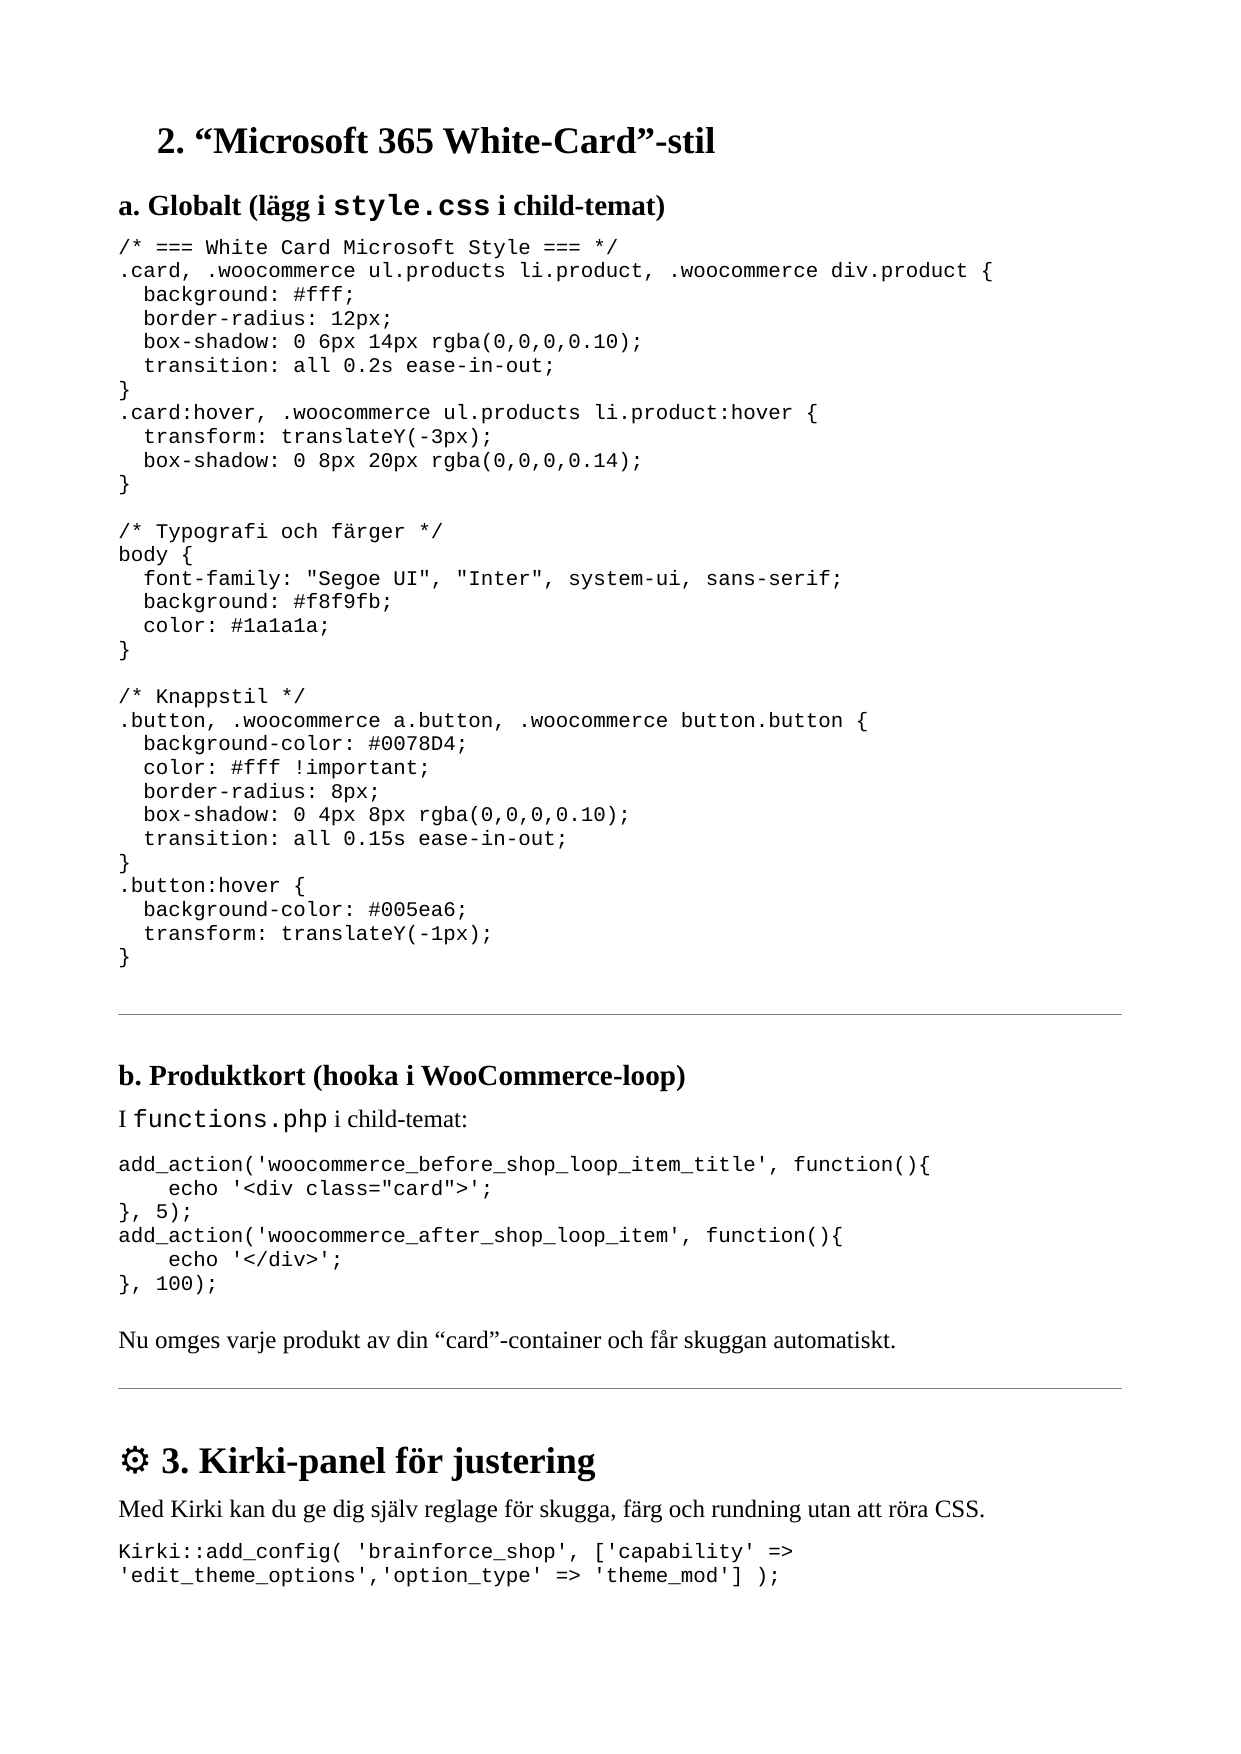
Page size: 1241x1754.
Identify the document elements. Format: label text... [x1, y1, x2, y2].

text add_action('woocommerce_after_shop_loop_item', function(){ [118, 1225, 1122, 1249]
text color: #1a1a1a; [118, 615, 1122, 639]
text .card, .woocommerce ul.products li.product, .woocommerce div.product { [118, 261, 1122, 284]
text border-radius: 12px; [118, 308, 1122, 331]
text .button, .woocommerce a.button, .woocommerce button.button { [118, 710, 1122, 733]
text Kirki::add_config( 'brainforce_shop', ['capability' => 'edit_theme_options','option_type' => 'theme_mod'] ); [118, 1542, 1122, 1589]
text background: #fff; [118, 284, 1122, 308]
text background: #f8f9fb; [118, 592, 1122, 615]
text echo '<div class="card">'; [118, 1178, 1122, 1202]
text transform: translateY(-1px); [118, 923, 1122, 946]
subtitle ⚙️ 3. Kirki-panel för justering [118, 1438, 1122, 1481]
text echo '</div>'; [118, 1249, 1122, 1272]
text box-shadow: 0 6px 14px rgba(0,0,0,0.10); [118, 331, 1122, 355]
text background-color: #0078D4; [118, 733, 1122, 757]
text border-radius: 8px; [118, 781, 1122, 804]
text color: #fff !important; [118, 757, 1122, 781]
text } [118, 379, 1122, 402]
text .card:hover, .woocommerce ul.products li.product:hover { [118, 402, 1122, 426]
subtitle a. Globalt (lägg i style.css i child-temat) [118, 188, 1122, 224]
text .button:hover { [118, 875, 1122, 899]
subtitle b. Produktkort (hooka i WooCommerce-loop) [118, 1058, 1122, 1092]
text transition: all 0.15s ease-in-out; [118, 828, 1122, 852]
text I functions.php i child-temat: [118, 1104, 1122, 1135]
text } [118, 852, 1122, 875]
text background-color: #005ea6; [118, 899, 1122, 923]
text body { [118, 544, 1122, 568]
text /* === White Card Microsoft Style === */ [118, 237, 1122, 261]
text Med Kirki kan du ge dig själv reglage för skugga, färg och rundning utan att röra CSS. [118, 1494, 1122, 1523]
text transition: all 0.2s ease-in-out; [118, 355, 1122, 379]
text box-shadow: 0 4px 8px rgba(0,0,0,0.10); [118, 804, 1122, 828]
text /* Knappstil */ [118, 686, 1122, 710]
text } [118, 473, 1122, 497]
subtitle 🎨 2. “Microsoft 365 White-Card”-stil [118, 118, 1122, 161]
text /* Typografi och färger */ [118, 521, 1122, 544]
text box-shadow: 0 8px 20px rgba(0,0,0,0.14); [118, 450, 1122, 473]
text }, 100); [118, 1272, 1122, 1296]
text Nu omges varje produkt av din “card”-container och får skuggan automatiskt. [118, 1326, 1122, 1354]
text add_action('woocommerce_before_shop_loop_item_title', function(){ [118, 1154, 1122, 1178]
text } [118, 639, 1122, 662]
text }, 5); [118, 1202, 1122, 1225]
text transform: translateY(-3px); [118, 426, 1122, 450]
text font-family: "Segoe UI", "Inter", system-ui, sans-serif; [118, 568, 1122, 592]
text } [118, 946, 1122, 970]
